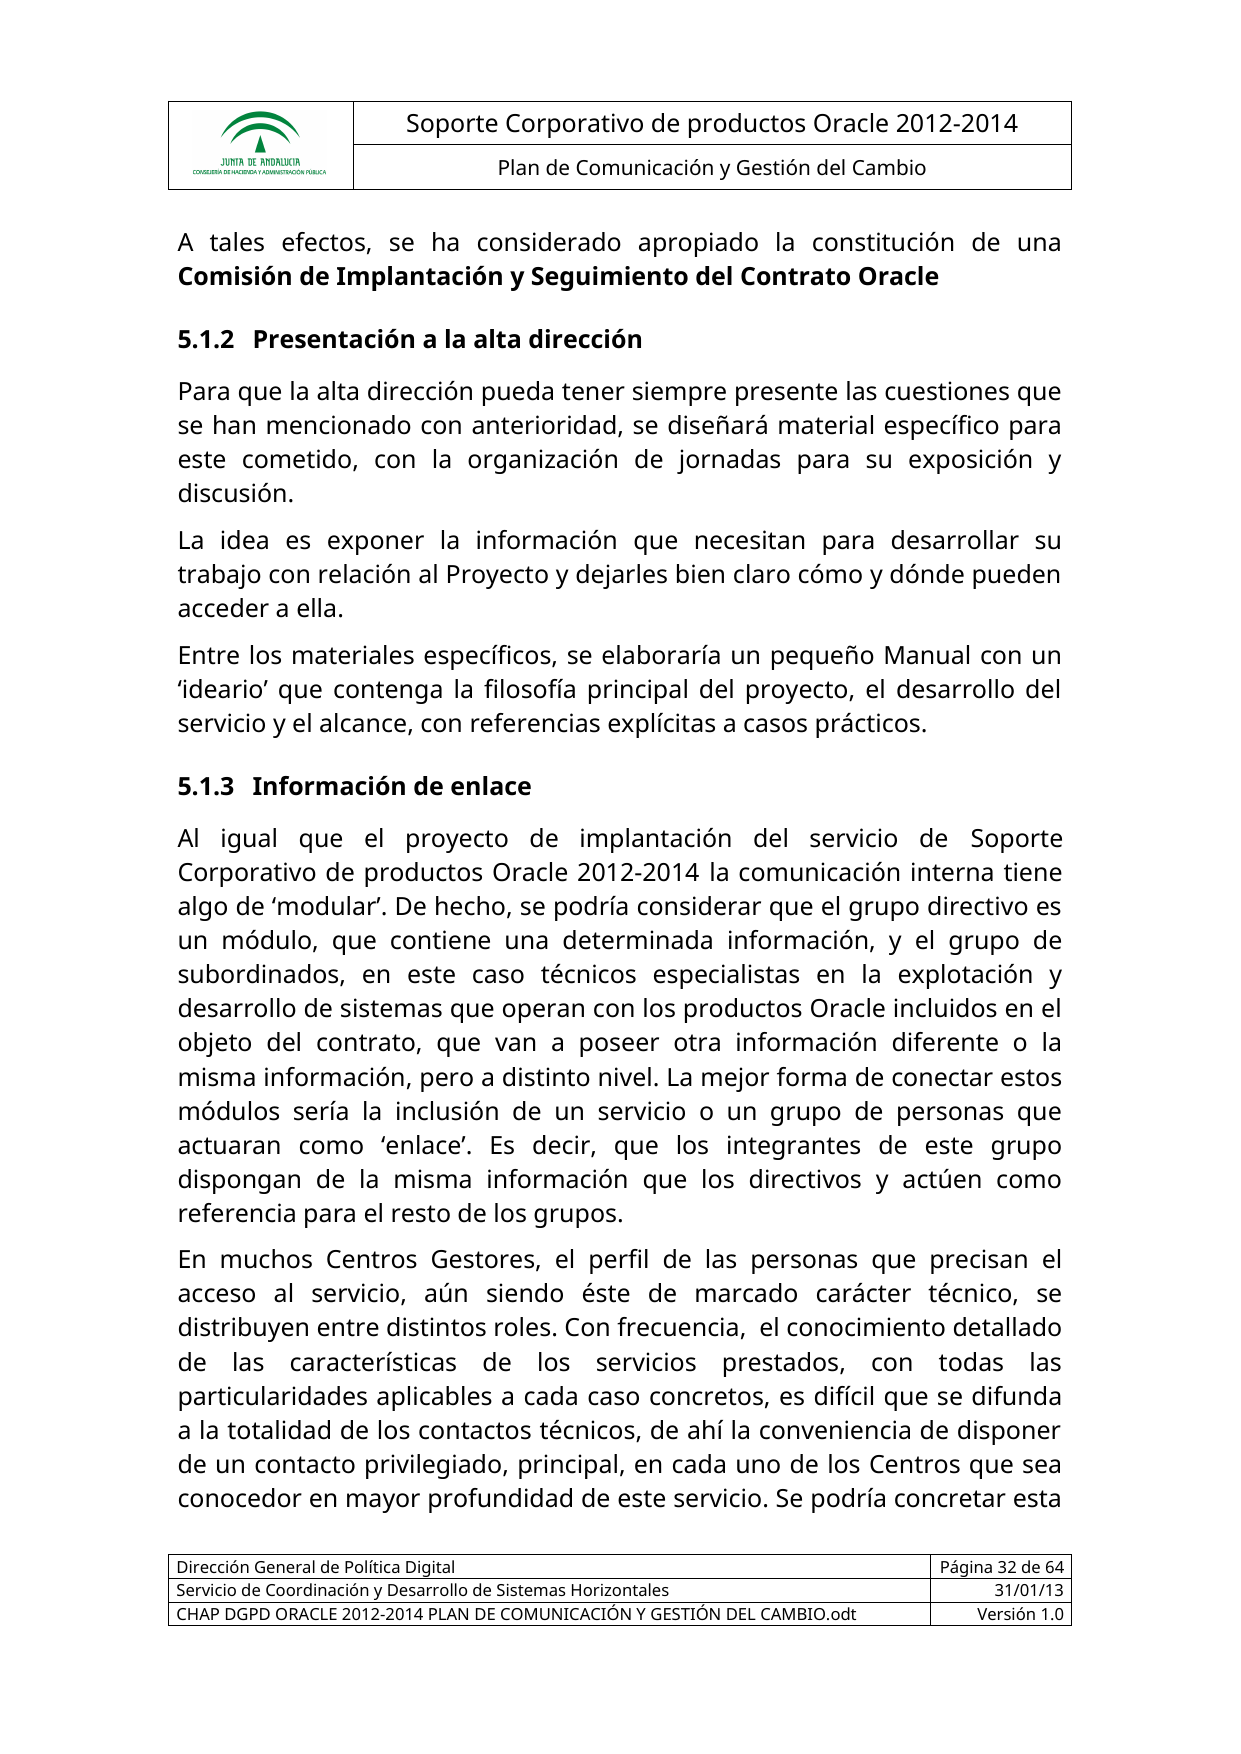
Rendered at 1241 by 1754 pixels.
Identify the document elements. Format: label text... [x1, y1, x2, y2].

subtitle Información de enlace [177, 771, 1063, 802]
text Entre los materiales específicos, se elaboraría un pequeño Manual con un ‘ideario’ que contenga la filosofía principal del proyecto, el desarrollo del servicio y el alcance, con referencias explícitas a casos prácticos. [177, 637, 1063, 739]
text A tales efectos, se ha considerado apropiado la constitución de una Comisión de Implantación y Seguimiento del Contrato Oracle [177, 224, 1063, 293]
text Al igual que el proyecto de implantación del servicio de Soporte Corporativo de productos Oracle 2012-2014 la comunicación interna tiene algo de ‘modular’. De hecho, se podría considerar que el grupo directivo es un módulo, que contiene una determinada información, y el grupo de subordinados, en este caso técnicos especialistas en la explotación y desarrollo de sistemas que operan con los productos Oracle incluidos en el objeto del contrato, que van a poseer otra información diferente o la misma información, pero a distinto nivel. La mejor forma de conectar estos módulos sería la inclusión de un servicio o un grupo de personas que actuaran como ‘enlace’. Es decir, que los integrantes de este grupo dispongan de la misma información que los directivos y actúen como referencia para el resto de los grupos. [177, 821, 1063, 1229]
text La idea es exponer la información que necesitan para desarrollar su trabajo con relación al Proyecto y dejarles bien claro cómo y dónde pueden acceder a ella. [177, 523, 1063, 625]
text En muchos Centros Gestores, el perfil de las personas que precisan el acceso al servicio, aún siendo éste de marcado carácter técnico, se distribuyen entre distintos roles. Con frecuencia, el conocimiento detallado de las características de los servicios prestados, con todas las particularidades aplicables a cada caso concretos, es difícil que se difunda a la totalidad de los contactos técnicos, de ahí la conveniencia de disponer de un contacto privilegiado, principal, en cada uno de los Centros que sea conocedor en mayor profundidad de este servicio. Se podría concretar esta [177, 1242, 1063, 1514]
picture [192, 110, 327, 175]
subtitle Presentación a la alta dirección [177, 324, 1063, 355]
text Para que la alta dirección pueda tener siempre presente las cuestiones que se han mencionado con anterioridad, se diseñará material específico para este cometido, con la organización de jornadas para su exposición y discusión. [177, 374, 1063, 510]
